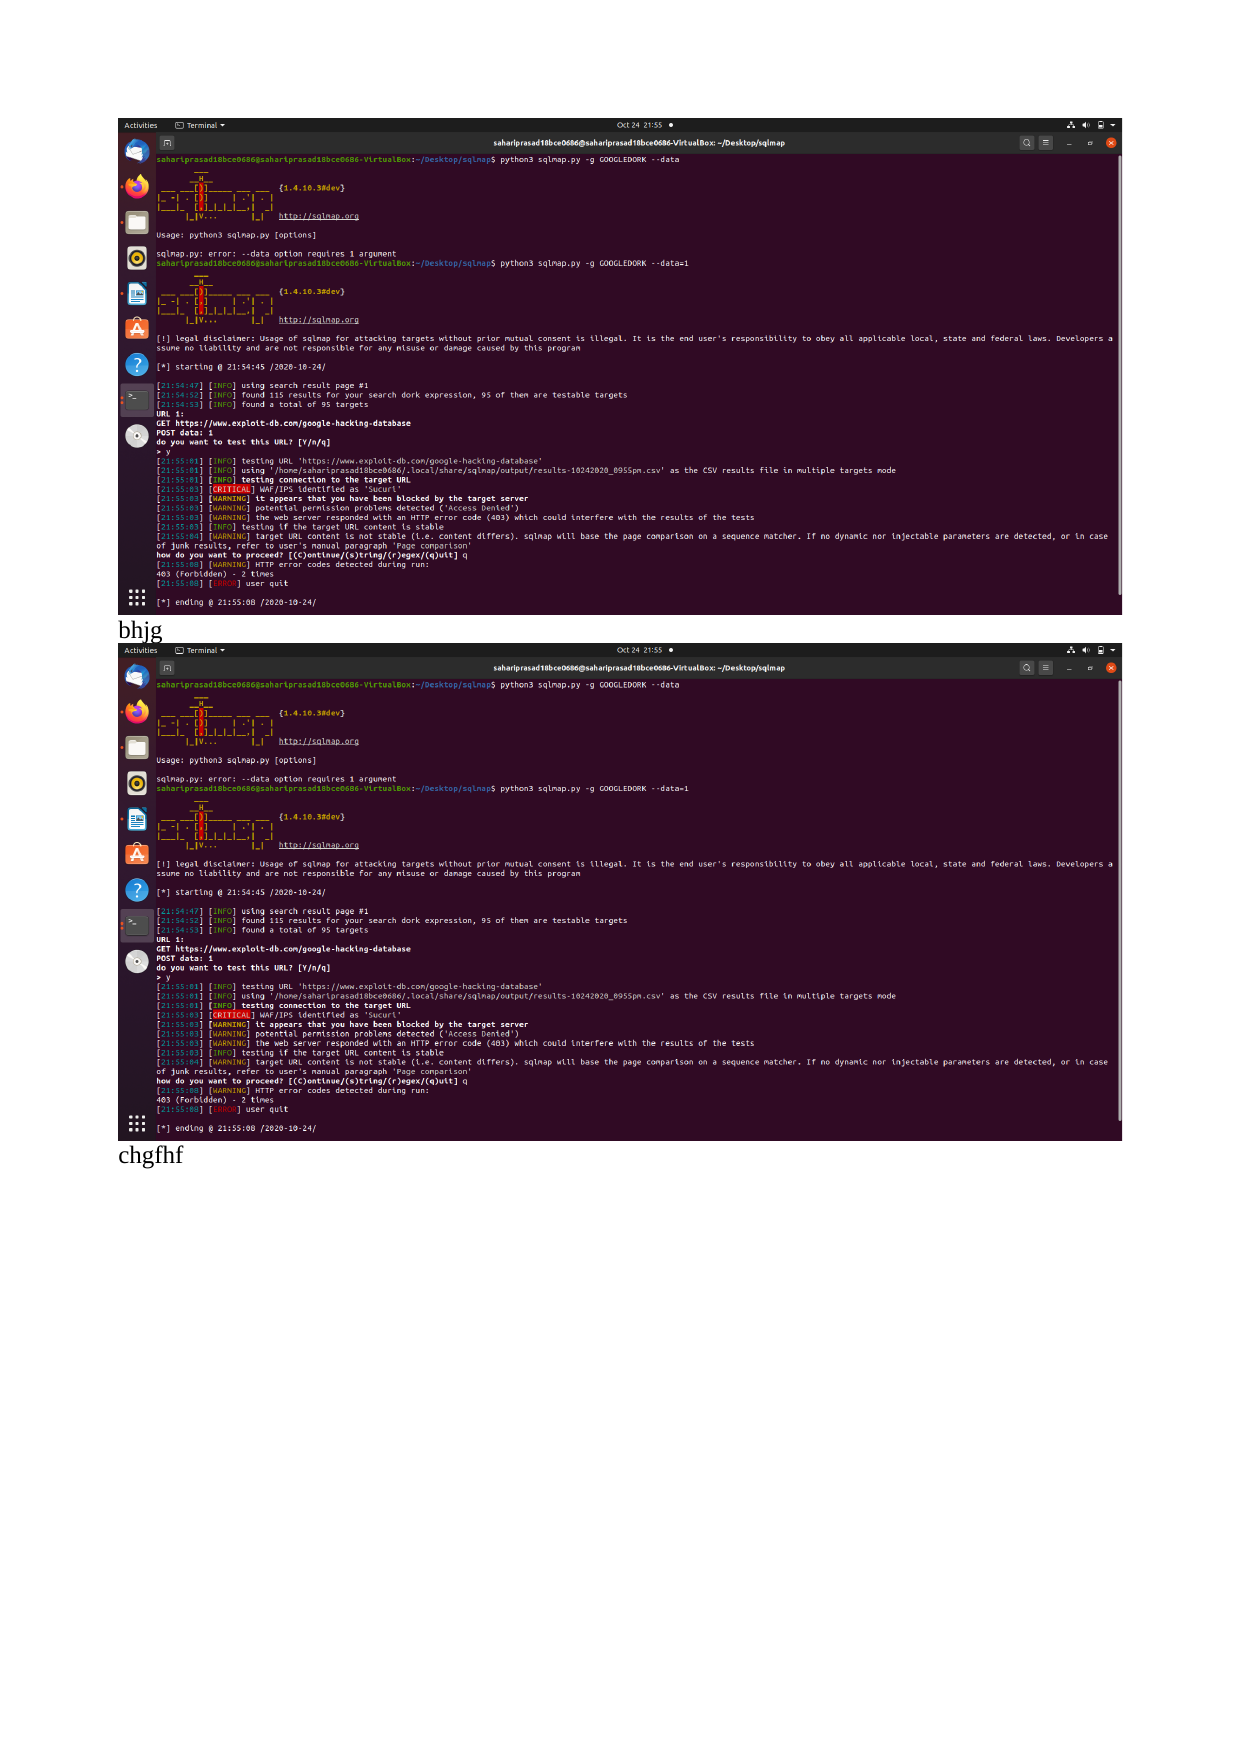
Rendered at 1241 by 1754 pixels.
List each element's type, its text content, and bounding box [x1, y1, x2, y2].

picture [118, 118, 1123, 615]
text chgfhf [118, 1141, 1122, 1169]
text bhjg [118, 615, 1122, 643]
picture [118, 643, 1123, 1141]
